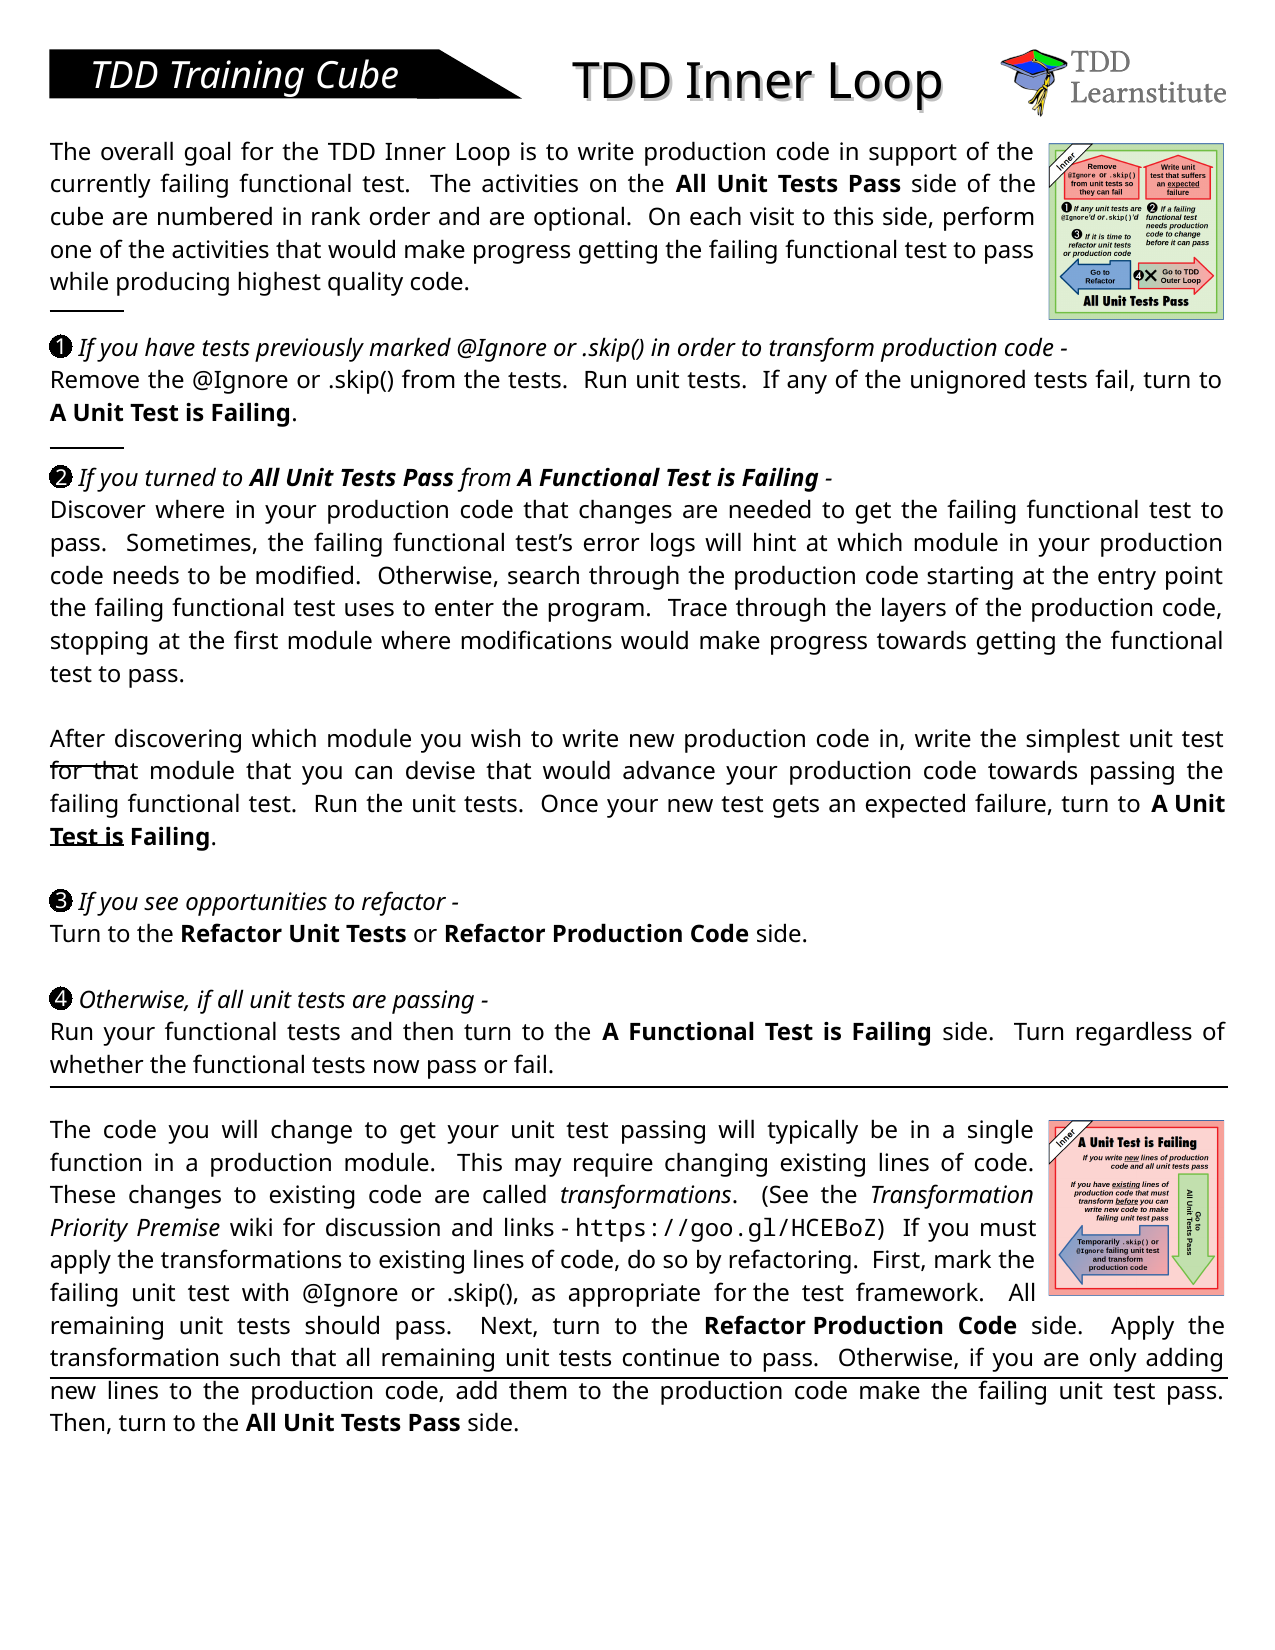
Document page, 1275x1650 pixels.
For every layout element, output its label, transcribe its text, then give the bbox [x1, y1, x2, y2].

picture [1000, 49, 1226, 117]
text If you turned to All Unit Tests Pass from A Functional Test is Failing - [49, 461, 1226, 493]
text The code you will change to get your unit test passing will typically be in a single function in a production module. This may require changing existing lines of code. These changes to existing code are called transformations. (See the Transformation Priority Premise wiki for discussion and links - https://goo.gl/HCEBoZ) If you must apply the transformations to existing lines of code, do so by refactoring. First, mark the failing unit test with @Ignore or .skip(), as appropriate for the test framework. All remaining unit tests should pass. Next, turn to the Refactor Production Code side. Apply the transformation such that all remaining unit tests continue to pass. Otherwise, if you are only adding [49, 1113, 1226, 1377]
text If you have tests previously marked @Ignore or .skip() in order to transform production code - [49, 330, 1226, 363]
text After discovering which module you wish to write new production code in, write the simplest unit test for that module that you can devise that would advance your production code towards passing the failing functional test. Run the unit tests. Once your new test gets an expected failure, turn to A Unit Test is Failing. [49, 722, 1226, 852]
text The overall goal for the TDD Inner Loop is to write production code in support of the currently failing functional test. The activities on the All Unit Tests Pass side of the cube are numbered in rank order and are optional. On each visit to this side, perform one of the activities that would make progress getting the failing functional test to pass while producing highest quality code. [49, 135, 1226, 298]
text If you see opportunities to refactor - [49, 884, 1226, 917]
text Discover where in your production code that changes are needed to get the failing functional test to pass. Sometimes, the failing functional test’s error logs will hint at which module in your production code needs to be modified. Otherwise, search through the production code starting at the entry point the failing functional test uses to enter the program. Trace through the layers of the production code, stopping at the first module where modifications would make progress towards getting the functional test to pass. [49, 493, 1226, 689]
text Remove the @Ignore or .skip() from the tests. Run unit tests. If any of the unignored tests fail, turn to A Unit Test is Failing. [49, 363, 1226, 428]
text Turn to the Refactor Unit Tests or Refactor Production Code side. [49, 917, 1226, 950]
text new lines to the production code, add them to the production code make the failing unit test pass. Then, turn to the All Unit Tests Pass side. [49, 1378, 1226, 1439]
picture [1048, 1120, 1225, 1296]
text Run your functional tests and then turn to the A Functional Test is Failing side. Turn regardless of whether the functional tests now pass or fail. [49, 1015, 1226, 1080]
text Otherwise, if all unit tests are passing - [49, 982, 1226, 1015]
picture [1048, 143, 1224, 320]
